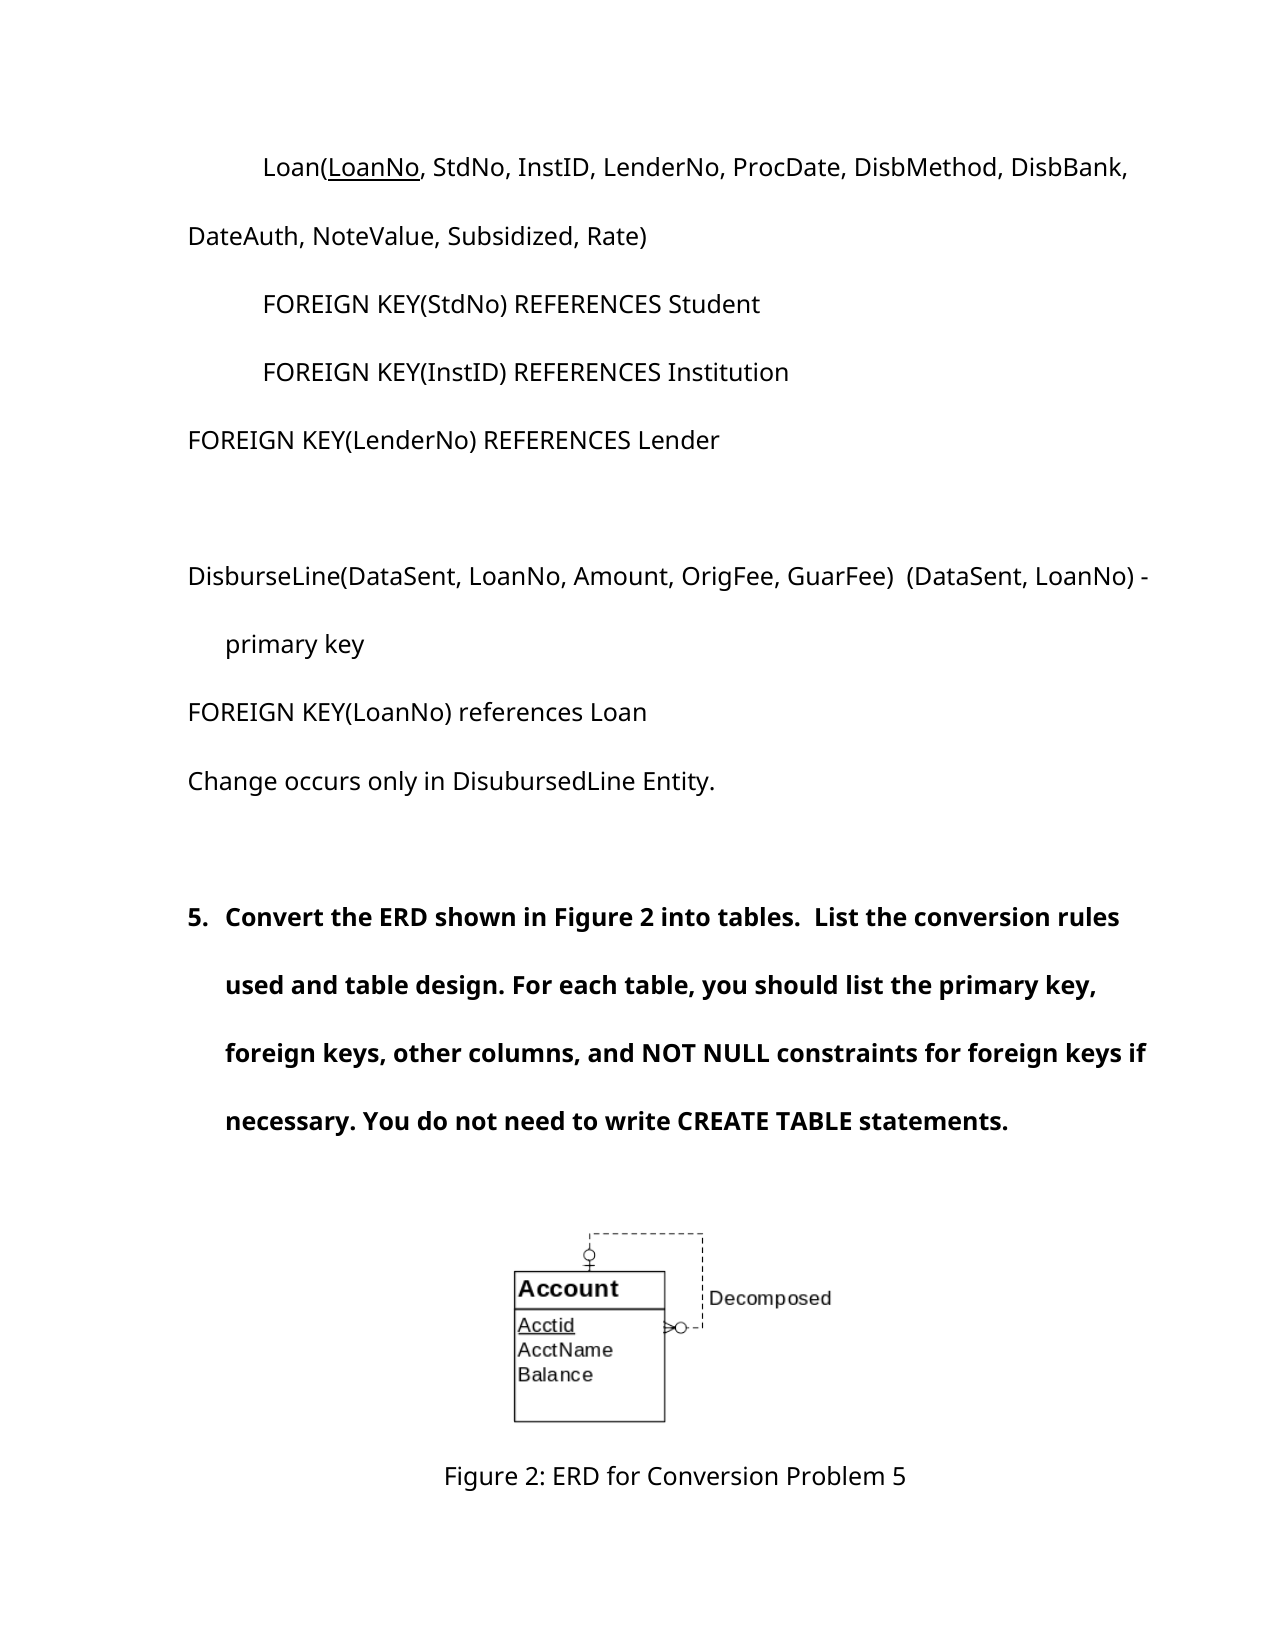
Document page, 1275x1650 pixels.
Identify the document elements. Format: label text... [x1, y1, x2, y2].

text Loan(LoanNo, StdNo, InstID, LenderNo, ProcDate, DisbMethod, DisbBank, DateAuth, NoteValue, Subsidized, Rate) [187, 150, 1162, 252]
text FOREIGN KEY(LoanNo) references Loan [187, 695, 1162, 729]
list Convert the ERD shown in Figure 2 into tables. List the conversion rules used and table design. For each table, you should list the primary key, foreign keys, other columns, and NOT NULL constraints for foreign keys if necessary. You do not need to write CREATE TABLE statements. [187, 899, 1162, 1138]
text DisburseLine(DataSent, LoanNo, Amount, OrigFee, GuarFee) (DataSent, LoanNo) - primary key [187, 559, 1162, 661]
text FOREIGN KEY(StdNo) REFERENCES Student [187, 286, 1162, 320]
title Figure 2: ERD for Conversion Problem 5 [187, 1458, 1162, 1492]
text FOREIGN KEY(InstID) REFERENCES Institution [187, 354, 1162, 388]
text FOREIGN KEY(LenderNo) REFERENCES Lender [187, 422, 1162, 457]
text Change occurs only in DisubursedLine Entity. [187, 763, 1162, 797]
